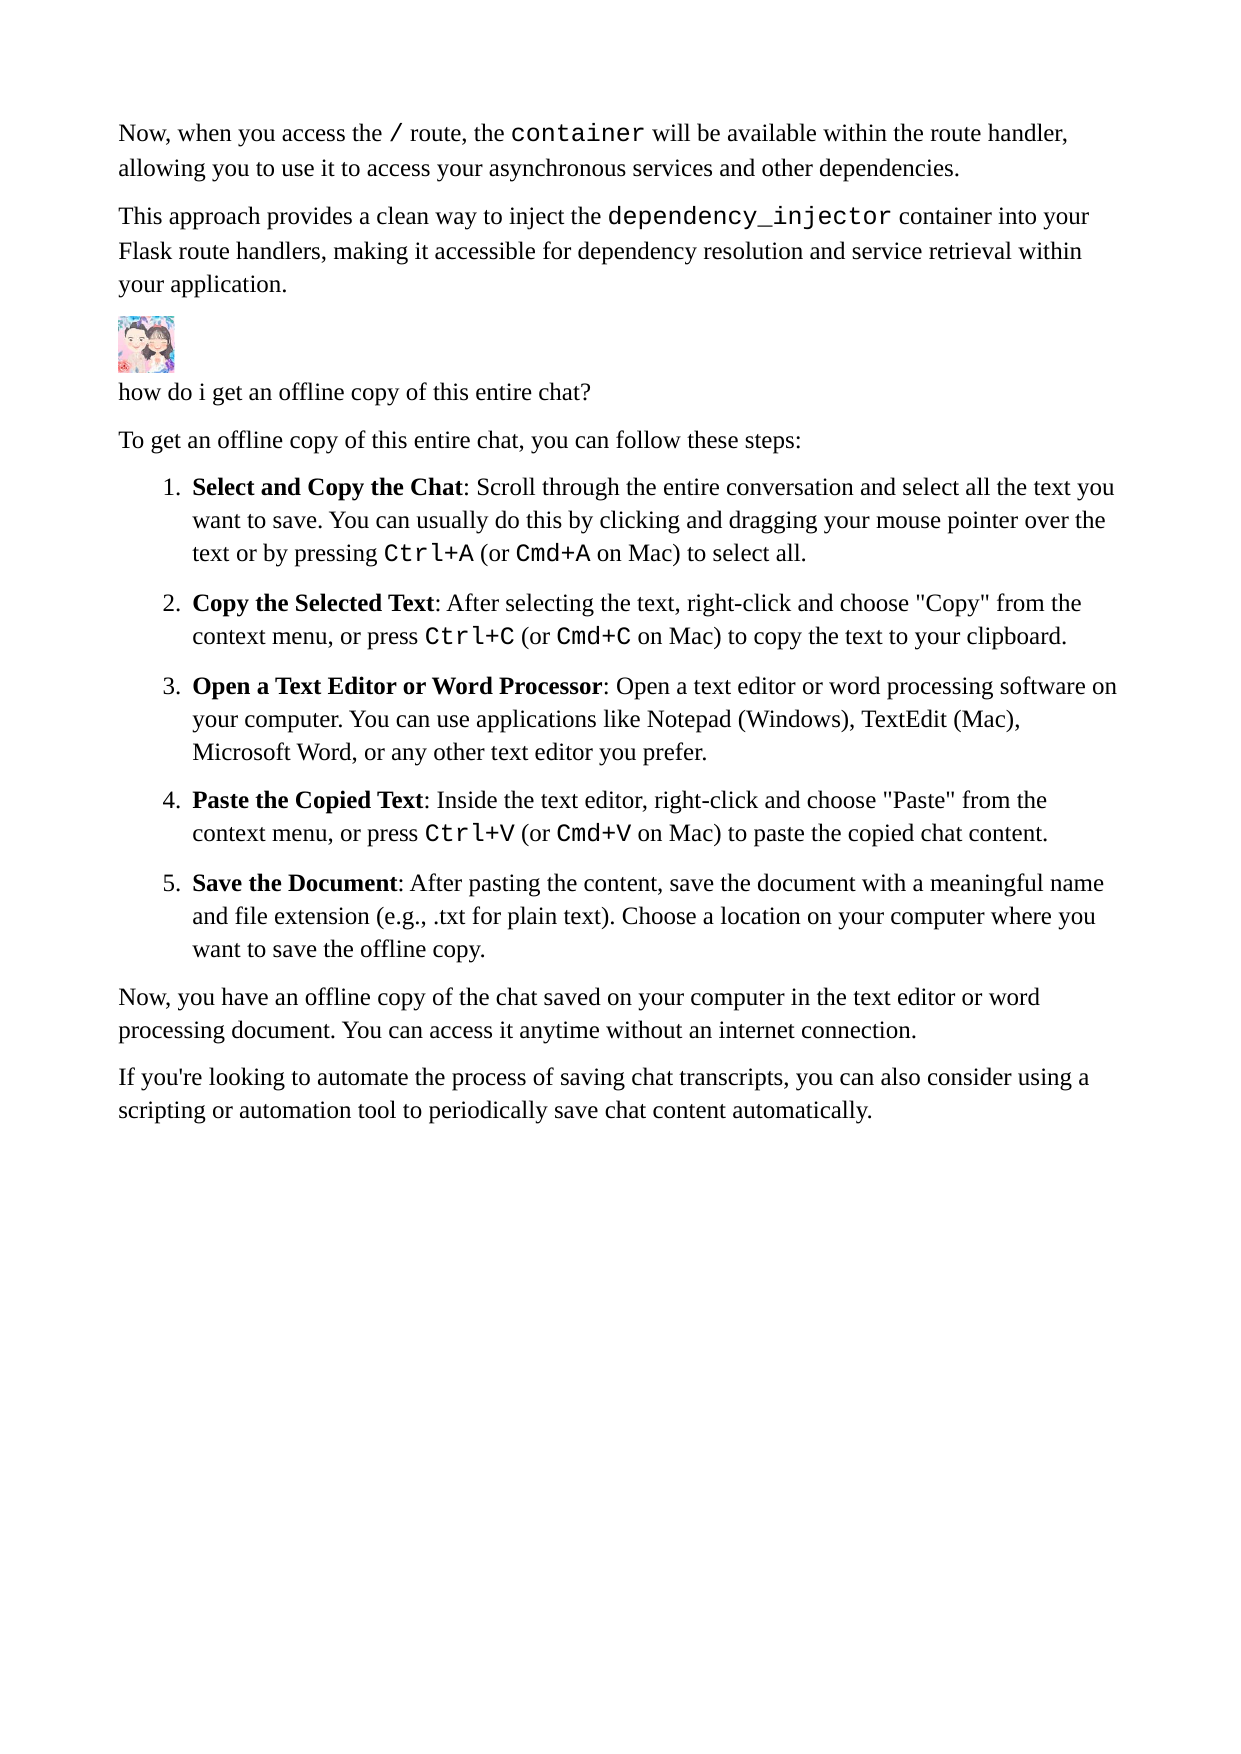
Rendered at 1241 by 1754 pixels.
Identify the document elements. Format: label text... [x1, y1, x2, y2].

picture [118, 316, 175, 373]
text Now, you have an offline copy of the chat saved on your computer in the text editor or word processing document. You can access it anytime without an internet connection. [118, 982, 1122, 1043]
list Select and Copy the Chat: Scroll through the entire conversation and select all the text you want to save. You can usually do this by clicking and dragging your mouse pointer over the text or by pressing Ctrl+A (or Cmd+A on Mac) to select all. [162, 472, 1122, 569]
text Now, when you access the / route, the container will be available within the route handler, allowing you to use it to access your asynchronous services and other dependencies. [118, 118, 1122, 182]
text To get an offline copy of this entire chat, you can follow these steps: [118, 425, 1122, 453]
text how do i get an offline copy of this entire chat? [118, 377, 1122, 406]
text If you're looking to automate the process of saving chat transcripts, you can also consider using a scripting or automation tool to periodically save chat content automatically. [118, 1062, 1122, 1124]
list Paste the Copied Text: Inside the text editor, right-click and choose "Paste" from the context menu, or press Ctrl+V (or Cmd+V on Mac) to paste the copied chat content. [162, 785, 1122, 849]
list Copy the Selected Text: After selecting the text, right-click and choose "Copy" from the context menu, or press Ctrl+C (or Cmd+C on Mac) to copy the text to your clipboard. [162, 588, 1122, 652]
text This approach provides a clean way to inject the dependency_injector container into your Flask route handlers, making it accessible for dependency resolution and service retrieval within your application. [118, 201, 1122, 298]
list Open a Text Editor or Word Processor: Open a text editor or word processing software on your computer. You can use applications like Notepad (Windows), TextEdit (Mac), Microsoft Word, or any other text editor you prefer. [162, 671, 1122, 766]
list Save the Document: After pasting the content, save the document with a meaningful name and file extension (e.g., .txt for plain text). Choose a location on your computer where you want to save the offline copy. [162, 868, 1122, 963]
